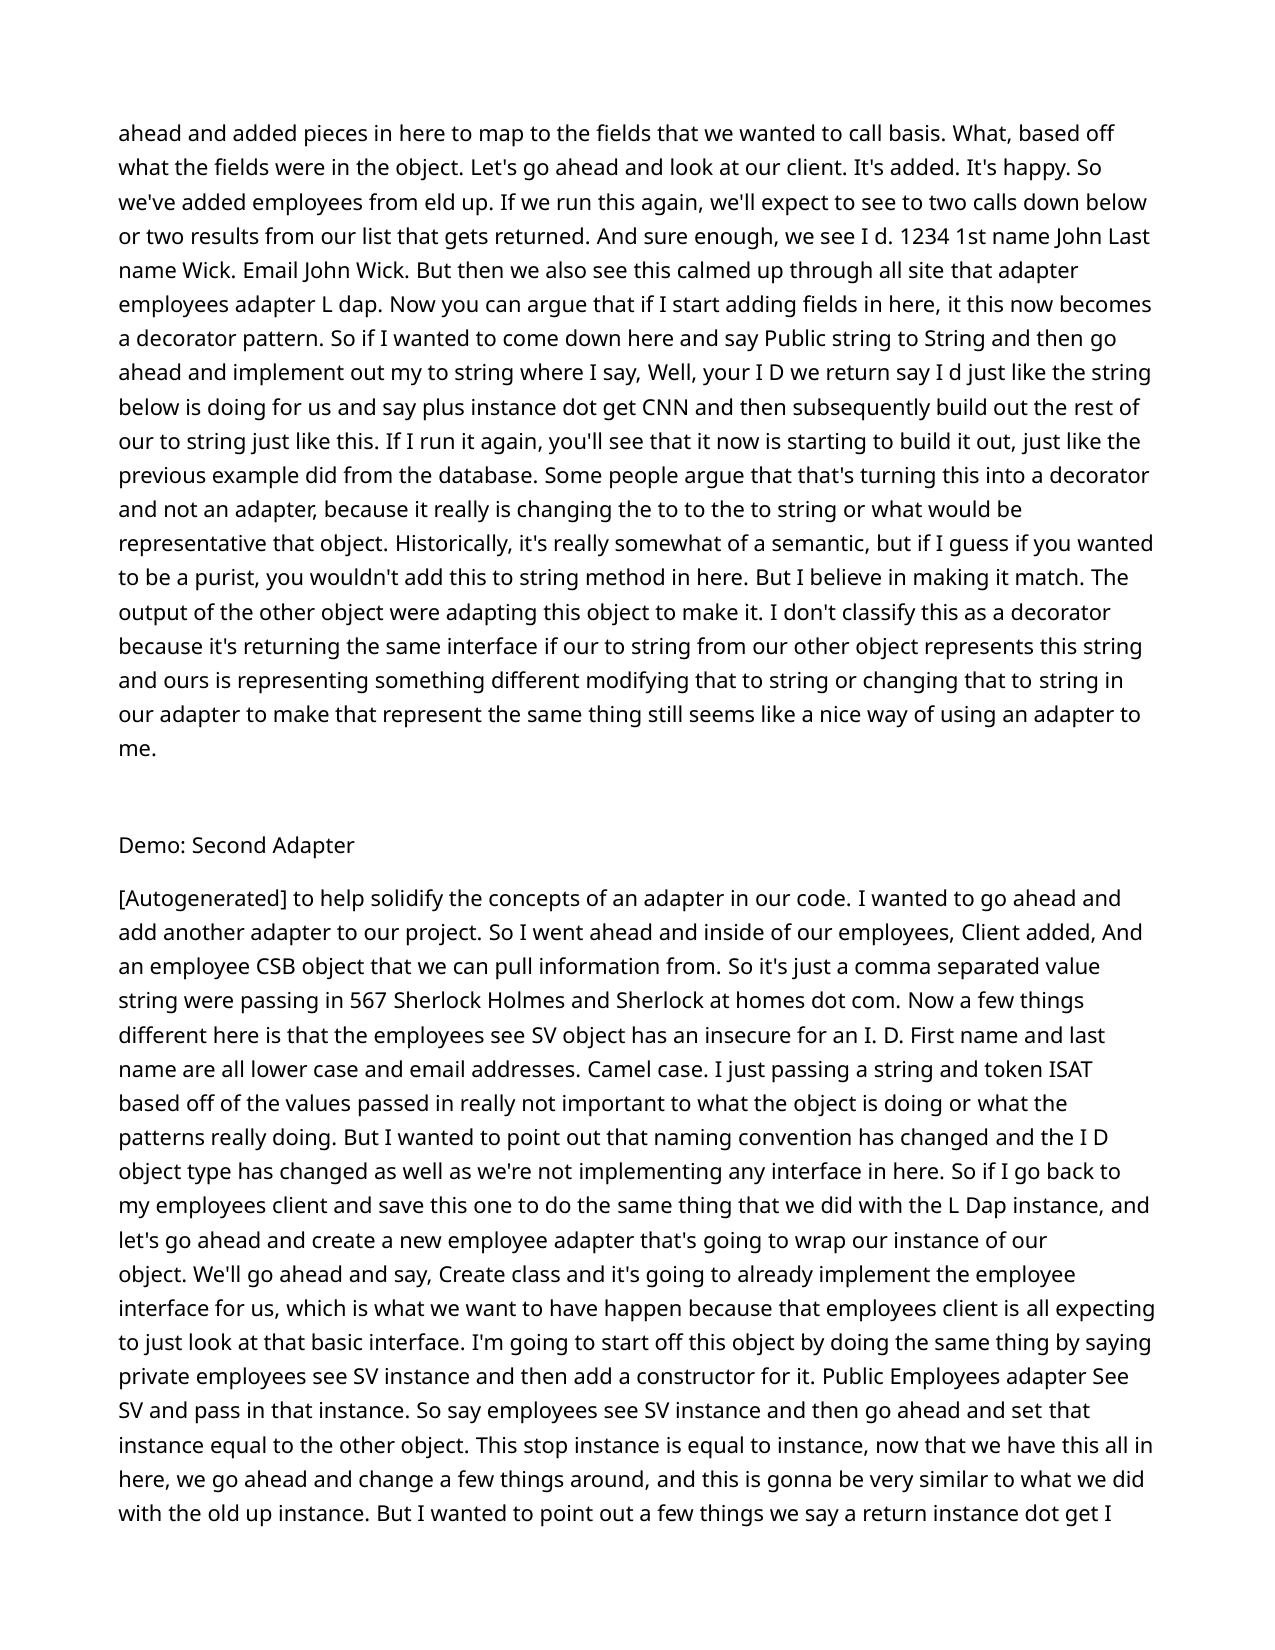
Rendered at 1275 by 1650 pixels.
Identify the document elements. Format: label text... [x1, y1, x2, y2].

text [Autogenerated] to help solidify the concepts of an adapter in our code. I wanted to go ahead and add another adapter to our project. So I went ahead and inside of our employees, Client added, And an employee CSB object that we can pull information from. So it's just a comma separated value string were passing in 567 Sherlock Holmes and Sherlock at homes dot com. Now a few things different here is that the employees see SV object has an insecure for an I. D. First name and last name are all lower case and email addresses. Camel case. I just passing a string and token ISAT based off of the values passed in really not important to what the object is doing or what the patterns really doing. But I wanted to point out that naming convention has changed and the I D object type has changed as well as we're not implementing any interface in here. So if I go back to my employees client and save this one to do the same thing that we did with the L Dap instance, and let's go ahead and create a new employee adapter that's going to wrap our instance of our object. We'll go ahead and say, Create class and it's going to already implement the employee interface for us, which is what we want to have happen because that employees client is all expecting to just look at that basic interface. I'm going to start off this object by doing the same thing by saying private employees see SV instance and then add a constructor for it. Public Employees adapter See SV and pass in that instance. So say employees see SV instance and then go ahead and set that instance equal to the other object. This stop instance is equal to instance, now that we have this all in here, we go ahead and change a few things around, and this is gonna be very similar to what we did with the old up instance. But I wanted to point out a few things we say a return instance dot get I [118, 883, 1157, 1528]
subtitle Demo: Second Adapter [118, 830, 1157, 859]
text ahead and added pieces in here to map to the fields that we wanted to call basis. What, based off what the fields were in the object. Let's go ahead and look at our client. It's added. It's happy. So we've added employees from eld up. If we run this again, we'll expect to see to two calls down below or two results from our list that gets returned. And sure enough, we see I d. 1234 1st name John Last name Wick. Email John Wick. But then we also see this calmed up through all site that adapter employees adapter L dap. Now you can argue that if I start adding fields in here, it this now becomes a decorator pattern. So if I wanted to come down here and say Public string to String and then go ahead and implement out my to string where I say, Well, your I D we return say I d just like the string below is doing for us and say plus instance dot get CNN and then subsequently build out the rest of our to string just like this. If I run it again, you'll see that it now is starting to build it out, just like the previous example did from the database. Some people argue that that's turning this into a decorator and not an adapter, because it really is changing the to to the to string or what would be representative that object. Historically, it's really somewhat of a semantic, but if I guess if you wanted to be a purist, you wouldn't add this to string method in here. But I believe in making it match. The output of the other object were adapting this object to make it. I don't classify this as a decorator because it's returning the same interface if our to string from our other object represents this string and ours is representing something different modifying that to string or changing that to string in our adapter to make that represent the same thing still seems like a nice way of using an adapter to me. [118, 118, 1157, 763]
